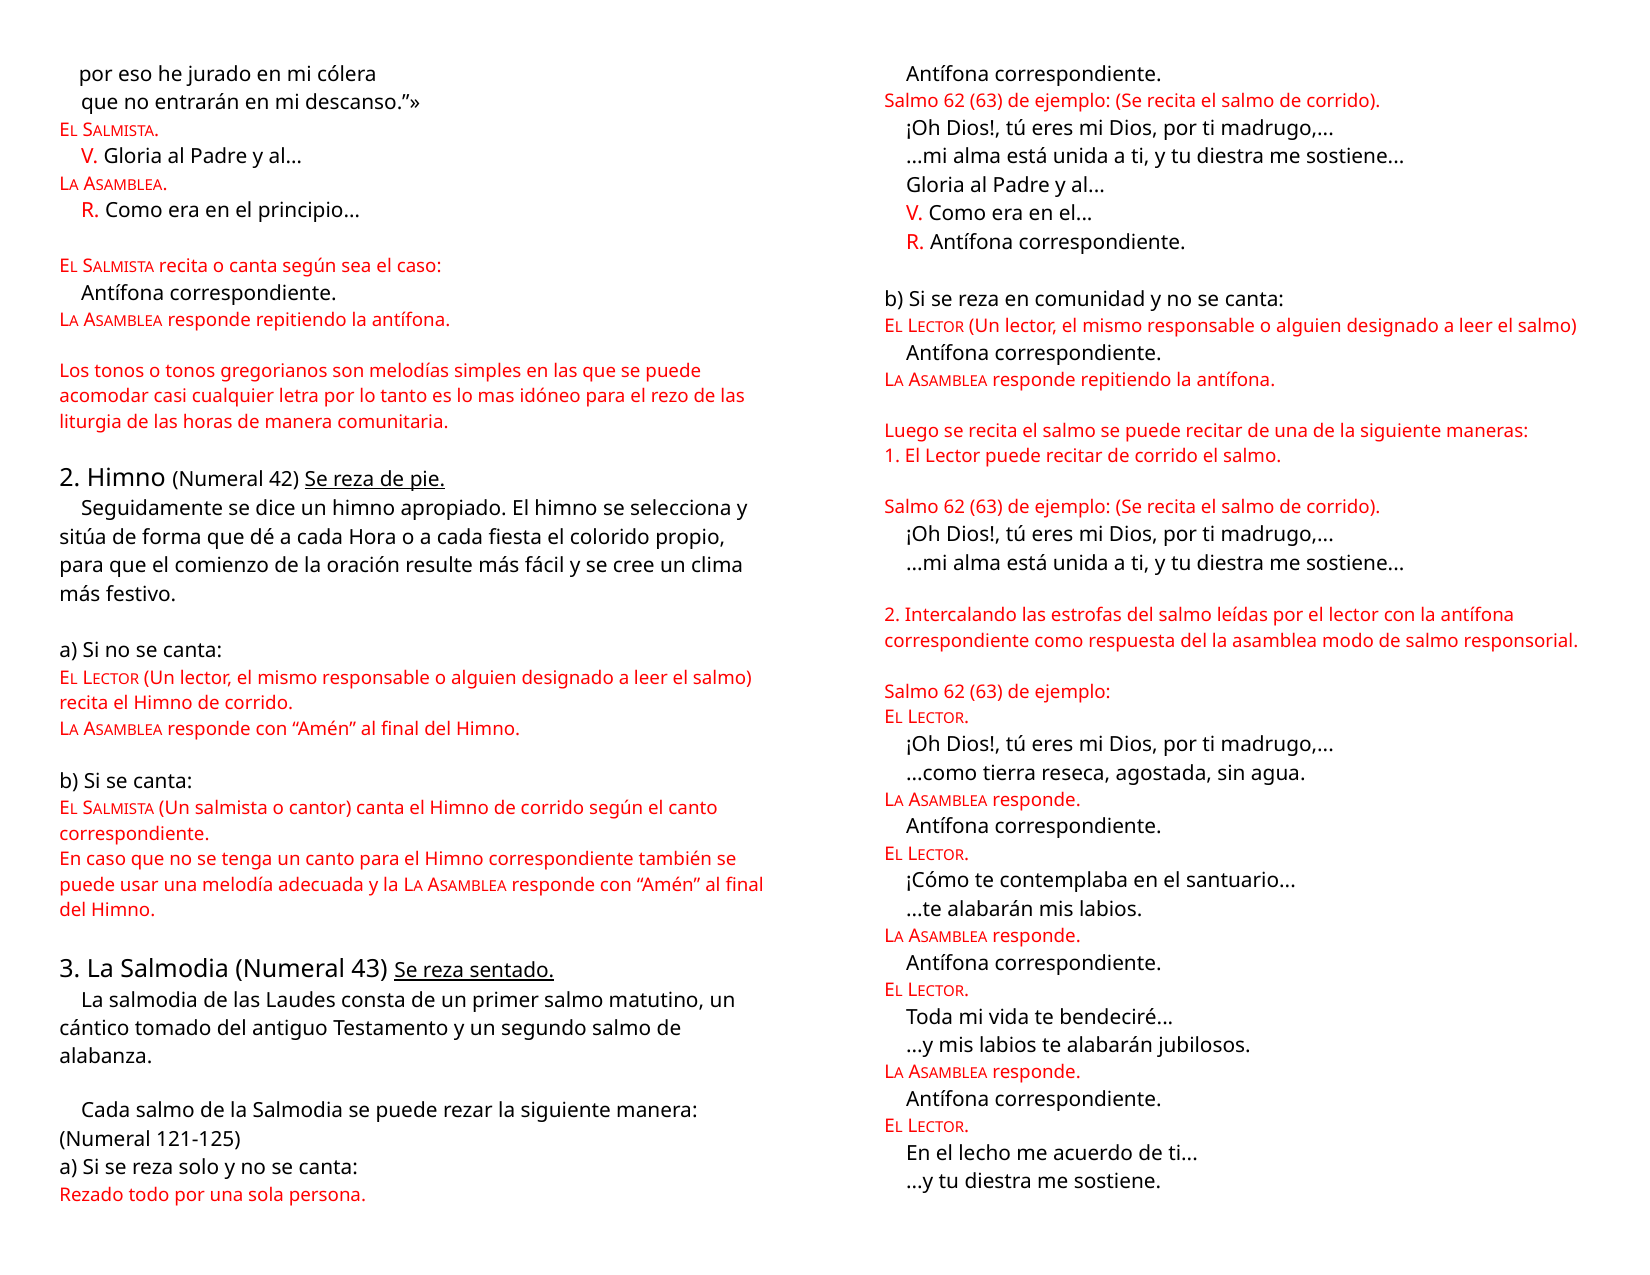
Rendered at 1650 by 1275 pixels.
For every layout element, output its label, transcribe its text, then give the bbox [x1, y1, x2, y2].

text Antífona correspondiente. [884, 1084, 1591, 1113]
text El Lector. [884, 1113, 1591, 1138]
text ...y mis labios te alabarán jubilosos. [884, 1030, 1591, 1059]
text La salmodia de las Laudes consta de un primer salmo matutino, un cántico tomado del antiguo Testamento y un segundo salmo de alabanza. [59, 985, 766, 1070]
text ¡Oh Dios!, tú eres mi Dios, por ti madrugo,... [884, 113, 1591, 141]
text Antífona correspondiente. [59, 278, 766, 306]
text V. Gloria al Padre y al… [59, 141, 766, 170]
text La Asamblea responde. [884, 922, 1591, 948]
text ...mi alma está unida a ti, y tu diestra me sostiene... [884, 141, 1591, 170]
text a) Si se reza solo y no se canta: [59, 1152, 766, 1181]
text El Salmista. [59, 116, 766, 141]
text La Asamblea. [59, 170, 766, 195]
text 2. Himno (Numeral 42) Se reza de pie. [59, 459, 766, 493]
text La Asamblea responde. [884, 786, 1591, 812]
text b) Si se reza en comunidad y no se canta: [884, 284, 1591, 312]
text ¡Cómo te contemplaba en el santuario... [884, 866, 1591, 894]
text V. Como era en el... [884, 198, 1591, 227]
text Los tonos o tonos gregorianos son melodías simples en las que se puede acomodar casi cualquier letra por lo tanto es lo mas idóneo para el rezo de las liturgia de las horas de manera comunitaria. [59, 357, 766, 434]
text 3. La Salmodia (Numeral 43) Se reza sentado. [59, 951, 766, 985]
text ¡Oh Dios!, tú eres mi Dios, por ti madrugo,... [884, 729, 1591, 758]
text El Lector. [884, 976, 1591, 1002]
text Antífona correspondiente. [884, 812, 1591, 840]
text R. Como era en el principio… [59, 195, 766, 224]
text ¡Oh Dios!, tú eres mi Dios, por ti madrugo,... [884, 519, 1591, 548]
text ...te alabarán mis labios. [884, 894, 1591, 922]
text Antífona correspondiente. [884, 338, 1591, 366]
text Gloria al Padre y al... [884, 170, 1591, 198]
text Salmo 62 (63) de ejemplo: (Se recita el salmo de corrido). [884, 87, 1591, 113]
text R. Antífona correspondiente. [884, 227, 1591, 255]
text El Salmista (Un salmista o cantor) canta el Himno de corrido según el canto correspondiente. [59, 794, 766, 846]
text 2. Intercalando las estrofas del salmo leídas por el lector con la antífona correspondiente como respuesta del la asamblea modo de salmo responsorial. [884, 602, 1591, 653]
text por eso he jurado en mi cólera [59, 59, 766, 87]
text Salmo 62 (63) de ejemplo: [884, 678, 1591, 704]
text ...y tu diestra me sostiene. [884, 1167, 1591, 1195]
text El Lector (Un lector, el mismo responsable o alguien designado a leer el salmo) recita el Himno de corrido. [59, 664, 766, 715]
text La Asamblea responde. [884, 1059, 1591, 1084]
text El Lector. [884, 704, 1591, 729]
text Antífona correspondiente. [884, 948, 1591, 976]
text Rezado todo por una sola persona. [59, 1181, 766, 1206]
text Seguidamente se dice un himno apropiado. El himno se selecciona y sitúa de forma que dé a cada Hora o a cada fiesta el colorido propio, para que el comienzo de la oración resulte más fácil y se cree un clima más festivo. [59, 493, 766, 607]
text La Asamblea responde repitiendo la antífona. [884, 366, 1591, 392]
text El Lector (Un lector, el mismo responsable o alguien designado a leer el salmo) [884, 312, 1591, 338]
text 1. El Lector puede recitar de corrido el salmo. [884, 443, 1591, 468]
text En caso que no se tenga un canto para el Himno correspondiente también se puede usar una melodía adecuada y la La Asamblea responde con “Amén” al final del Himno. [59, 846, 766, 922]
text Luego se recita el salmo se puede recitar de una de la siguiente maneras: [884, 417, 1591, 443]
text Salmo 62 (63) de ejemplo: (Se recita el salmo de corrido). [884, 494, 1591, 519]
text En el lecho me acuerdo de ti... [884, 1138, 1591, 1167]
text La Asamblea responde repitiendo la antífona. [59, 306, 766, 332]
text Antífona correspondiente. [884, 59, 1591, 87]
text Toda mi vida te bendeciré... [884, 1002, 1591, 1030]
text Cada salmo de la Salmodia se puede rezar la siguiente manera: (Numeral 121-125) [59, 1096, 766, 1152]
text ...como tierra reseca, agostada, sin agua. [884, 758, 1591, 786]
text El Salmista recita o canta según sea el caso: [59, 252, 766, 278]
text que no entrarán en mi descanso.”» [59, 87, 766, 116]
text La Asamblea responde con “Amén” al final del Himno. [59, 715, 766, 741]
text ...mi alma está unida a ti, y tu diestra me sostiene... [884, 548, 1591, 576]
text b) Si se canta: [59, 766, 766, 794]
text El Lector. [884, 840, 1591, 866]
text a) Si no se canta: [59, 636, 766, 664]
